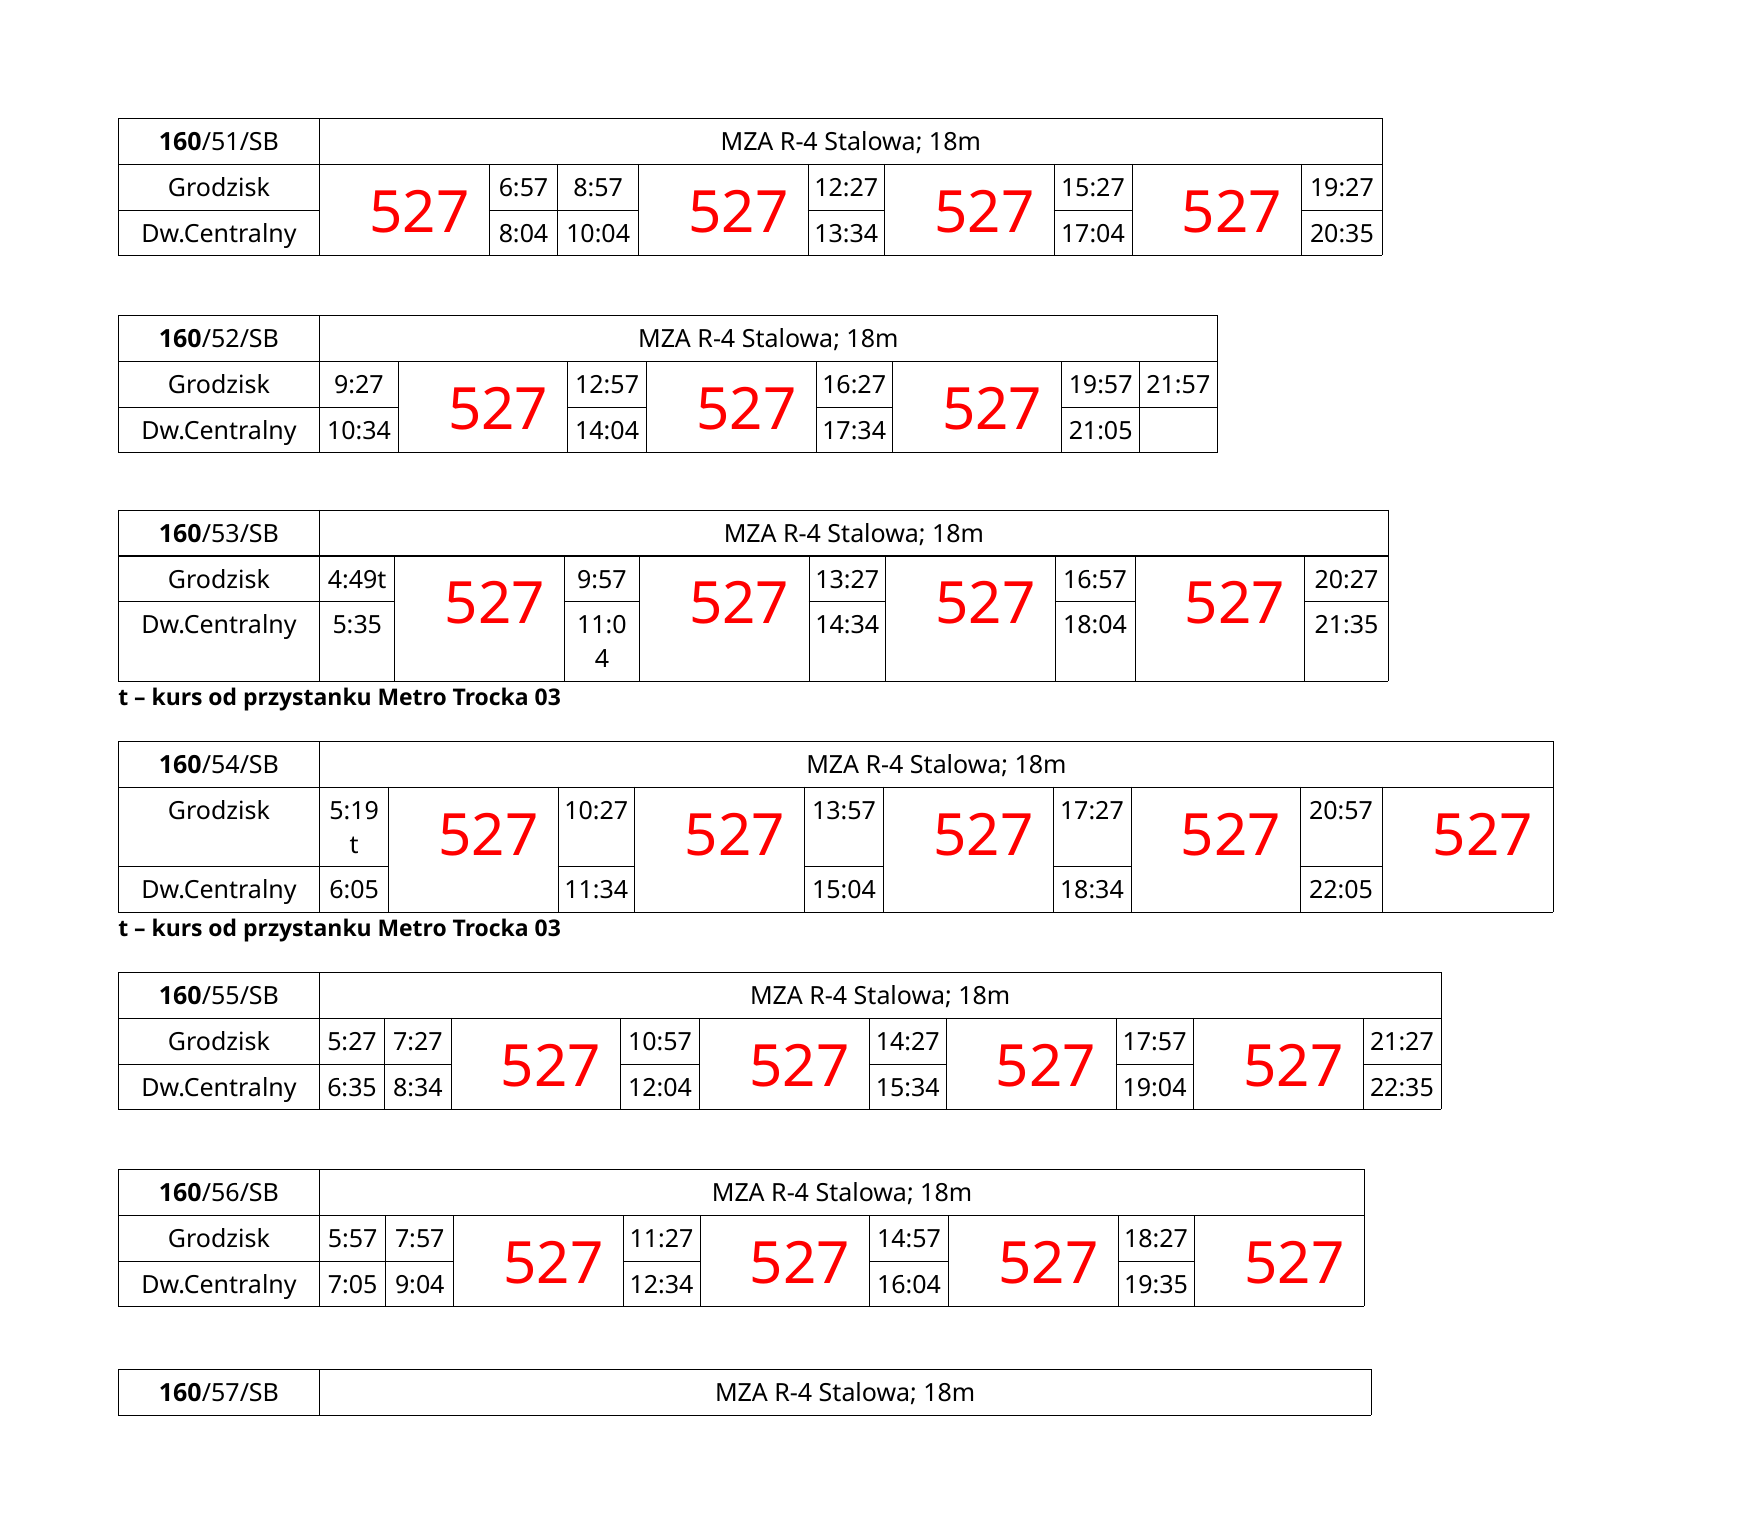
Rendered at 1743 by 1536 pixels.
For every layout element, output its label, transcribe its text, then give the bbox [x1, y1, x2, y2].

table_header 14:27 [870, 1019, 946, 1063]
table_header 10:27 [559, 788, 634, 866]
table_header 160/55/SB [119, 973, 319, 1018]
table_header 12:27 [809, 165, 884, 209]
table_header 527 [399, 362, 567, 452]
table_cell 17:34 [817, 408, 892, 452]
table_header 527 [640, 557, 809, 681]
table_cell 11:34 [559, 867, 634, 912]
table_header 527 [454, 1216, 623, 1306]
table_header 527 [647, 362, 816, 452]
table_header 17:57 [1117, 1019, 1193, 1063]
table_cell 10:04 [558, 211, 638, 255]
table_cell 16:04 [870, 1262, 948, 1306]
table_header 18:27 [1119, 1216, 1194, 1261]
table_header 11:27 [624, 1216, 700, 1261]
table_cell 14:34 [810, 602, 885, 681]
table_header 527 [884, 788, 1053, 912]
table_cell Dw.Centralny [119, 1262, 319, 1306]
table_header 14:57 [870, 1216, 948, 1261]
table_header 15:27 [1055, 165, 1132, 209]
table_header MZA R-4 Stalowa; 18m [320, 119, 1382, 164]
table_header 160/54/SB [119, 742, 319, 787]
table_cell 12:34 [624, 1262, 700, 1306]
table_header 527 [1132, 788, 1300, 912]
table_cell 14:04 [568, 408, 646, 452]
table_header 16:27 [817, 362, 892, 407]
table_cell 12:04 [621, 1065, 699, 1109]
table_cell Dw.Centralny [119, 408, 319, 452]
table_header 527 [452, 1019, 620, 1109]
table_header MZA R-4 Stalowa; 18m [320, 316, 1217, 361]
table_header MZA R-4 Stalowa; 18m [320, 511, 1388, 555]
table_header MZA R-4 Stalowa; 18m [320, 742, 1553, 787]
table_header 19:57 [1062, 362, 1139, 407]
table_cell 8:04 [490, 211, 557, 255]
table_header 527 [395, 557, 564, 681]
table_header 527 [885, 165, 1054, 255]
table_header 12:57 [568, 362, 646, 407]
table_header 527 [1194, 1019, 1363, 1109]
table_header 527 [886, 557, 1055, 681]
text t – kurs od przystanku Metro Trocka 03 [118, 912, 1624, 943]
table_cell 15:34 [870, 1065, 946, 1109]
table_header 527 [1195, 1216, 1364, 1306]
table_header 527 [1133, 165, 1301, 255]
table_cell 15:04 [805, 867, 883, 912]
table_header Grodzisk [119, 362, 319, 407]
table_header 13:27 [810, 557, 885, 601]
table_header 527 [949, 1216, 1118, 1306]
table_header Grodzisk [119, 165, 319, 209]
table_header Grodzisk [119, 557, 319, 601]
table_cell 18:34 [1054, 867, 1131, 912]
table_header Grodzisk [119, 1019, 319, 1063]
table_cell 11:04 [565, 602, 639, 681]
table_header 527 [1383, 788, 1553, 912]
table_header 527 [893, 362, 1061, 452]
table_header 6:57 [490, 165, 557, 209]
table_cell 9:04 [386, 1262, 453, 1306]
table_cell 6:35 [320, 1065, 384, 1109]
table_cell 8:34 [385, 1065, 451, 1109]
table_header 527 [701, 1216, 869, 1306]
table_header 160/51/SB [119, 119, 319, 164]
table_header 527 [635, 788, 804, 912]
table_header 13:57 [805, 788, 883, 866]
table_cell 21:05 [1062, 408, 1139, 452]
table_header 160/56/SB [119, 1170, 319, 1215]
table_header MZA R-4 Stalowa; 18m [320, 973, 1441, 1018]
table_header 19:27 [1302, 165, 1382, 209]
table_cell 10:34 [320, 408, 398, 452]
table_header 527 [639, 165, 808, 255]
table_cell 18:04 [1056, 602, 1135, 681]
table_header 10:57 [621, 1019, 699, 1063]
table_header 5:27 [320, 1019, 384, 1063]
table_cell 17:04 [1055, 211, 1132, 255]
table_header 160/57/SB [119, 1370, 319, 1415]
table_header 16:57 [1056, 557, 1135, 601]
table_header 527 [700, 1019, 869, 1109]
table_header 9:27 [320, 362, 398, 407]
table_header 4:49t [320, 557, 394, 601]
table_cell 5:35 [320, 602, 394, 681]
table_header 160/53/SB [119, 511, 319, 555]
table_cell 22:05 [1301, 867, 1382, 912]
table_header MZA R-4 Stalowa; 18m [320, 1370, 1371, 1415]
table_header 5:19t [320, 788, 388, 866]
table_cell 13:34 [809, 211, 884, 255]
table_cell Dw.Centralny [119, 211, 319, 255]
table_cell 7:05 [320, 1262, 385, 1306]
table_cell [1140, 408, 1217, 452]
table_header 527 [389, 788, 558, 912]
table_cell 20:35 [1302, 211, 1382, 255]
table_header 7:57 [386, 1216, 453, 1261]
table_cell 21:35 [1305, 602, 1388, 681]
table_header 17:27 [1054, 788, 1131, 866]
table_header 8:57 [558, 165, 638, 209]
table_cell Dw.Centralny [119, 867, 319, 912]
table_header MZA R-4 Stalowa; 18m [320, 1170, 1364, 1215]
table_header 21:27 [1364, 1019, 1441, 1063]
text t – kurs od przystanku Metro Trocka 03 [118, 681, 1624, 712]
table_header 20:27 [1305, 557, 1388, 601]
table_header 7:27 [385, 1019, 451, 1063]
table_header 20:57 [1301, 788, 1382, 866]
table_header Grodzisk [119, 1216, 319, 1261]
table_header 527 [320, 165, 489, 255]
table_header 160/52/SB [119, 316, 319, 361]
table_header 5:57 [320, 1216, 385, 1261]
table_cell Dw.Centralny [119, 602, 319, 681]
table_header 9:57 [565, 557, 639, 601]
table_header Grodzisk [119, 788, 319, 866]
table_cell 19:04 [1117, 1065, 1193, 1109]
table_cell Dw.Centralny [119, 1065, 319, 1109]
table_cell 6:05 [320, 867, 388, 912]
table_header 527 [947, 1019, 1116, 1109]
table_cell 19:35 [1119, 1262, 1194, 1306]
table_cell 22:35 [1364, 1065, 1441, 1109]
table_header 527 [1136, 557, 1304, 681]
table_header 21:57 [1140, 362, 1217, 407]
